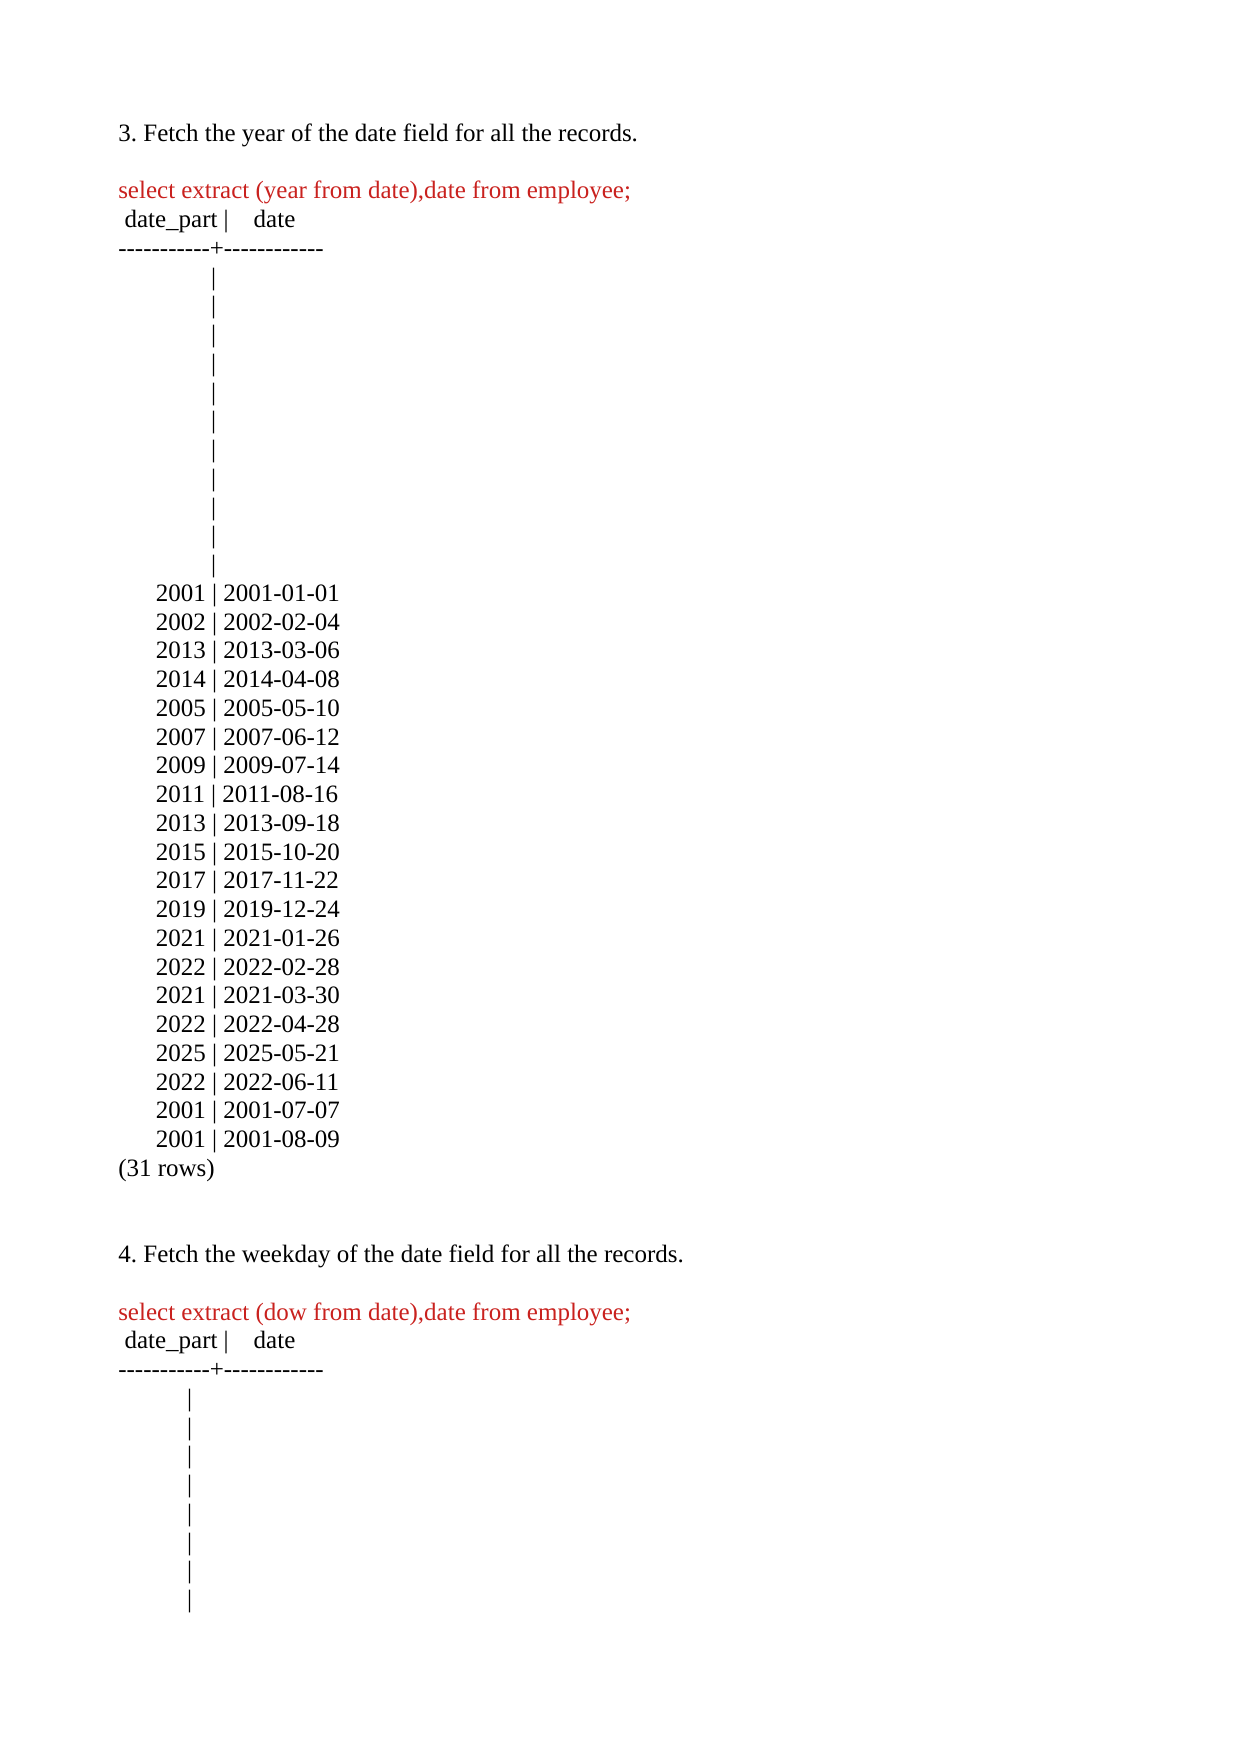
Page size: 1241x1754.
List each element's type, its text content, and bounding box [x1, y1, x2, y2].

text 2022 | 2022-02-28 [118, 952, 1122, 981]
text select extract (year from date),date from employee; [118, 176, 1122, 204]
text | [118, 1469, 1122, 1498]
text -----------+------------ [118, 233, 1122, 262]
text 2021 | 2021-01-26 [118, 923, 1122, 952]
text 2025 | 2025-05-21 [118, 1038, 1122, 1067]
text 2022 | 2022-06-11 [118, 1067, 1122, 1096]
text | [118, 434, 1122, 463]
text -----------+------------ [118, 1354, 1122, 1383]
text 4. Fetch the weekday of the date field for all the records. [118, 1239, 1122, 1268]
text 2001 | 2001-01-01 [118, 578, 1122, 607]
text 2014 | 2014-04-08 [118, 664, 1122, 693]
text 3. Fetch the year of the date field for all the records. [118, 118, 1122, 147]
text | [118, 319, 1122, 348]
text 2013 | 2013-03-06 [118, 636, 1122, 664]
text | [118, 1584, 1122, 1613]
text 2009 | 2009-07-14 [118, 751, 1122, 779]
text | [118, 521, 1122, 549]
text 2011 | 2011-08-16 [118, 779, 1122, 808]
text | [118, 262, 1122, 291]
text date_part | date [118, 1326, 1122, 1354]
text 2015 | 2015-10-20 [118, 837, 1122, 866]
text | [118, 549, 1122, 578]
text 2001 | 2001-07-07 [118, 1096, 1122, 1124]
text | [118, 1412, 1122, 1441]
text 2021 | 2021-03-30 [118, 981, 1122, 1009]
text | [118, 291, 1122, 319]
text (31 rows) [118, 1153, 1122, 1182]
text | [118, 1498, 1122, 1527]
text | [118, 1383, 1122, 1412]
text 2001 | 2001-08-09 [118, 1124, 1122, 1153]
text | [118, 463, 1122, 492]
text | [118, 1441, 1122, 1469]
text date_part | date [118, 204, 1122, 233]
text 2002 | 2002-02-04 [118, 607, 1122, 636]
text | [118, 348, 1122, 377]
text 2019 | 2019-12-24 [118, 894, 1122, 923]
text | [118, 1556, 1122, 1584]
text | [118, 1527, 1122, 1556]
text | [118, 492, 1122, 521]
text 2022 | 2022-04-28 [118, 1009, 1122, 1038]
text select extract (dow from date),date from employee; [118, 1297, 1122, 1326]
text 2005 | 2005-05-10 [118, 693, 1122, 722]
text 2013 | 2013-09-18 [118, 808, 1122, 837]
text 2017 | 2017-11-22 [118, 866, 1122, 894]
text | [118, 406, 1122, 434]
text 2007 | 2007-06-12 [118, 722, 1122, 751]
text | [118, 377, 1122, 406]
